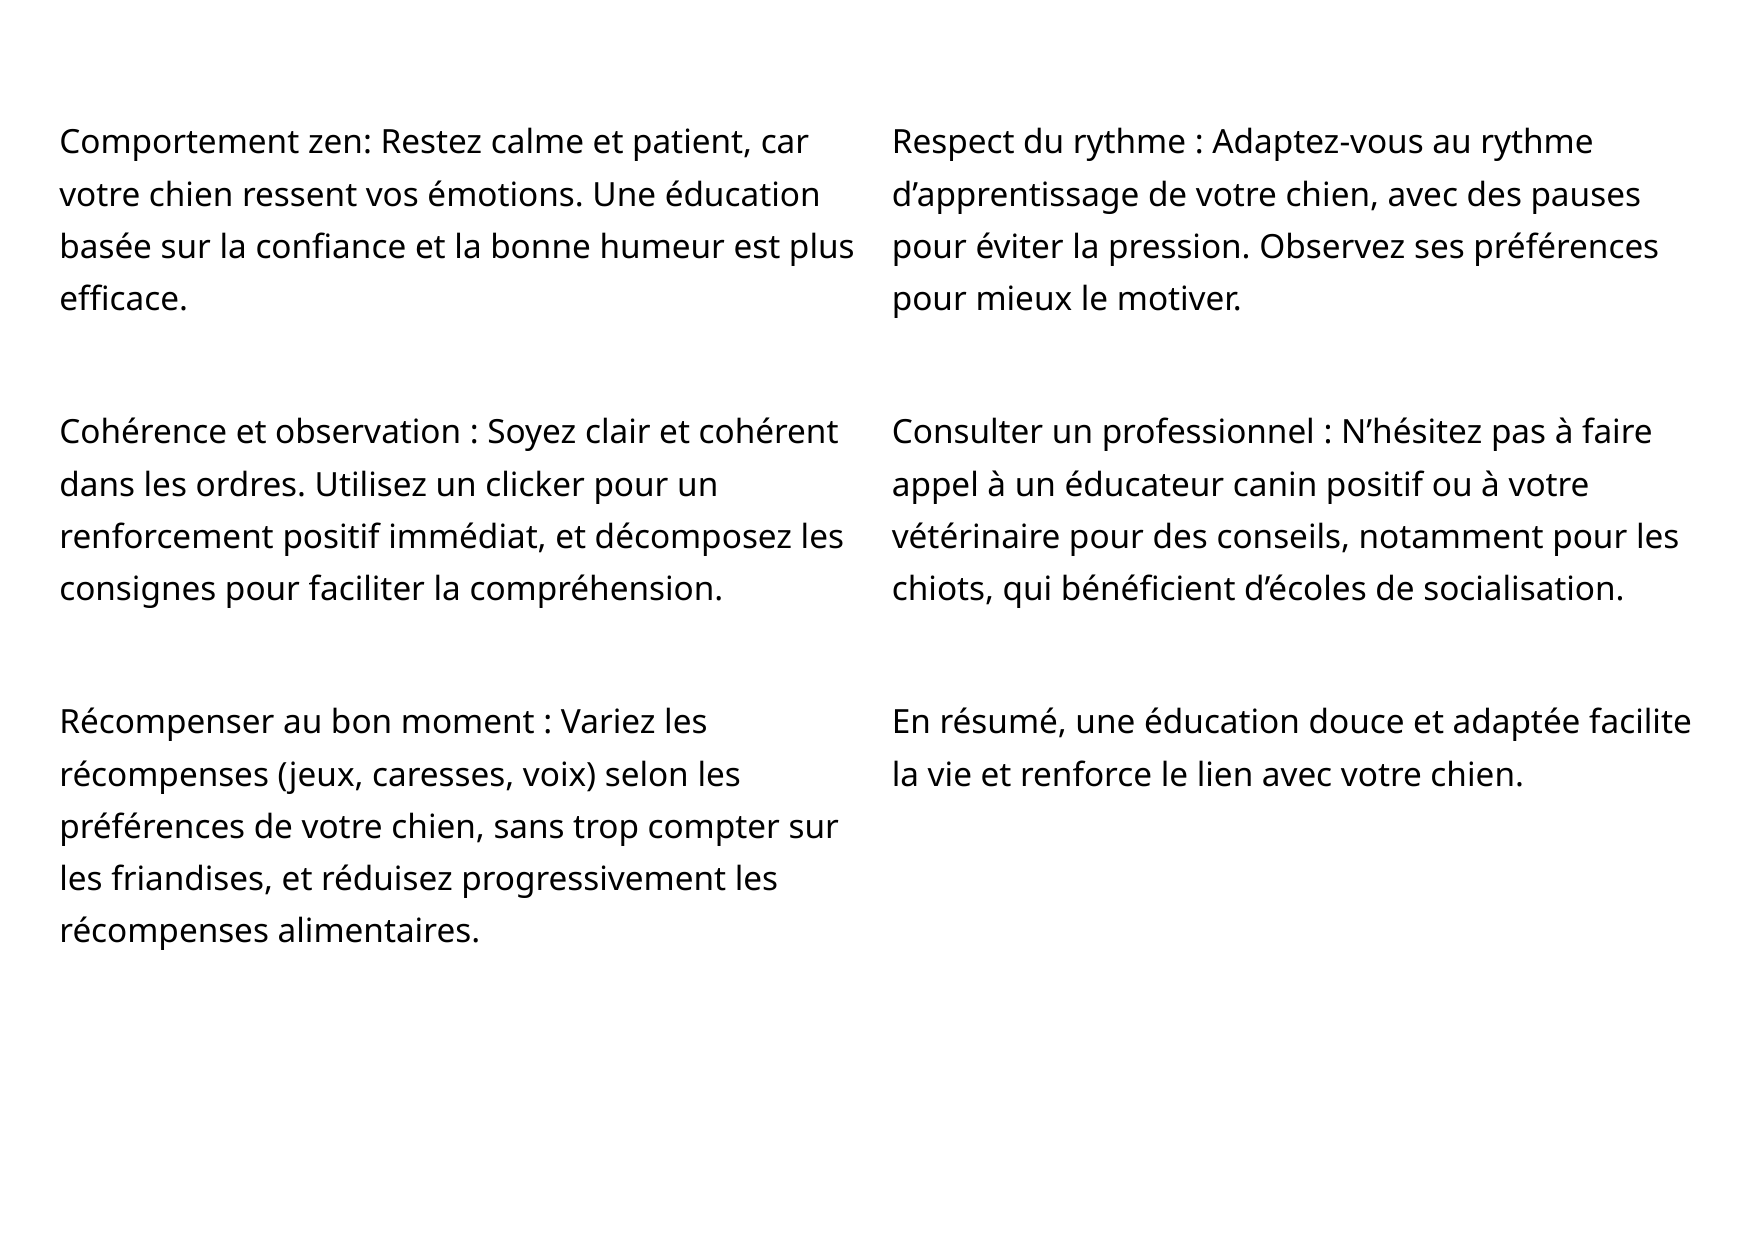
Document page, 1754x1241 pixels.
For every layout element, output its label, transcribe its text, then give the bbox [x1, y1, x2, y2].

text Récompenser au bon moment : Variez les récompenses (jeux, caresses, voix) selon les préférences de votre chien, sans trop compter sur les friandises, et réduisez progressivement les récompenses alimentaires. [59, 698, 862, 952]
text Consulter un professionnel : N’hésitez pas à faire appel à un éducateur canin positif ou à votre vétérinaire pour des conseils, notamment pour les chiots, qui bénéficient d’écoles de socialisation. [892, 408, 1695, 610]
text Respect du rythme : Adaptez-vous au rythme d’apprentissage de votre chien, avec des pauses pour éviter la pression. Observez ses préférences pour mieux le motiver. [892, 118, 1695, 320]
text Cohérence et observation : Soyez clair et cohérent dans les ordres. Utilisez un clicker pour un renforcement positif immédiat, et décomposez les consignes pour faciliter la compréhension. [59, 408, 862, 610]
text En résumé, une éducation douce et adaptée facilite la vie et renforce le lien avec votre chien. [892, 698, 1695, 796]
text Comportement zen: Restez calme et patient, car votre chien ressent vos émotions. Une éducation basée sur la confiance et la bonne humeur est plus efficace. [59, 118, 862, 320]
